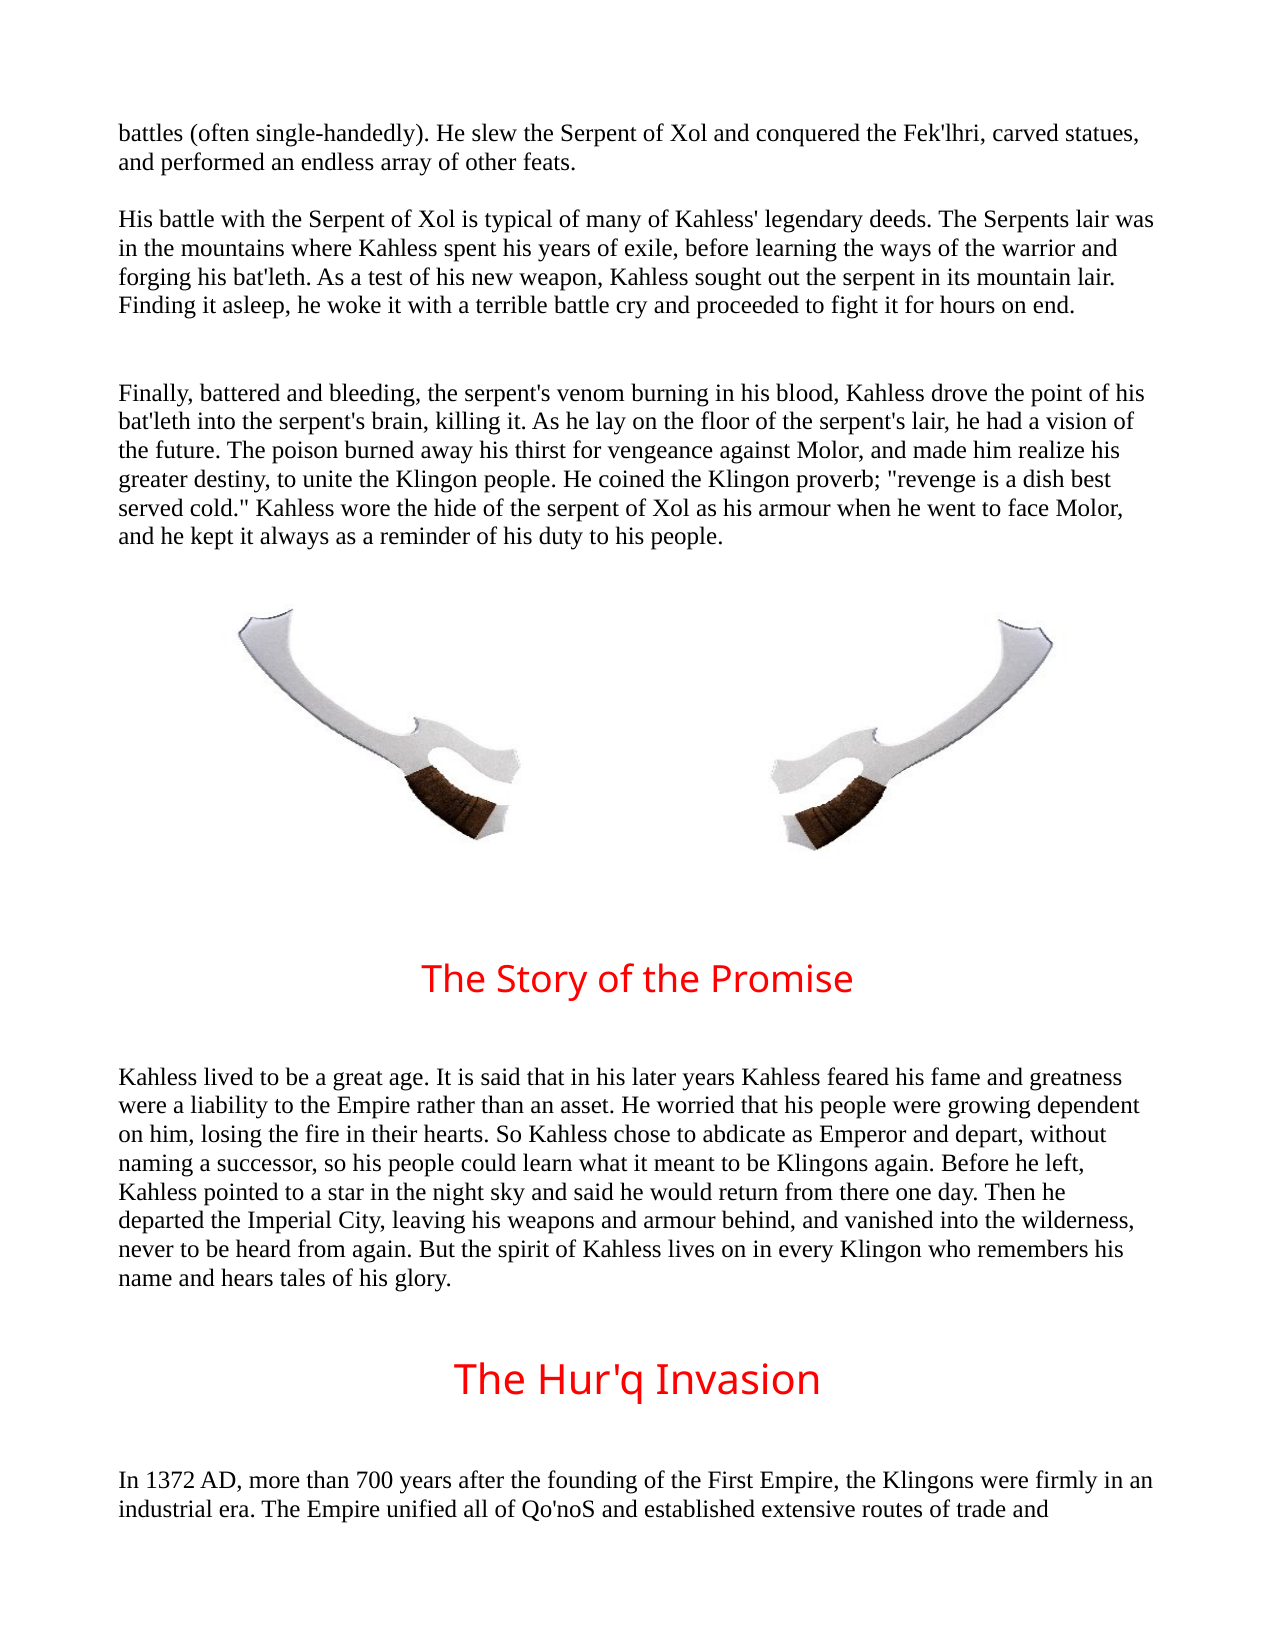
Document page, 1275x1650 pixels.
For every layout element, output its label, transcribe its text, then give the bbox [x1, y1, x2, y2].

text battles (often single-handedly). He slew the Serpent of Xol and conquered the Fek'lhri, carved statues, and performed an endless array of other feats. His battle with the Serpent of Xol is typical of many of Kahless' legendary deeds. The Serpents lair was in the mountains where Kahless spent his years of exile, before learning the ways of the warrior and forging his bat'leth. As a test of his new weapon, Kahless sought out the serpent in its mountain lair. Finding it asleep, he woke it with a terrible battle cry and proceeded to fight it for hours on end. [118, 118, 1157, 319]
text Kahless lived to be a great age. It is said that in his later years Kahless feared his fame and greatness were a liability to the Empire rather than an asset. He worried that his people were growing dependent on him, losing the fire in their hearts. So Kahless chose to abdicate as Emperor and depart, without naming a successor, so his people could learn what it meant to be Klingons again. Before he left, Kahless pointed to a star in the night sky and said he would return from there one day. Then he departed the Imperial City, leaving his weapons and armour behind, and vanished into the wilderness, never to be heard from again. But the spirit of Kahless lives on in every Klingon who remembers his name and hears tales of his glory. [118, 1062, 1157, 1292]
subtitle The Story of the Promise [118, 952, 1157, 1003]
subtitle The Hur'q Invasion [118, 1350, 1157, 1407]
picture [222, 579, 1072, 866]
text In 1372 AD, more than 700 years after the founding of the First Empire, the Klingons were firmly in an industrial era. The Empire unified all of Qo'noS and established extensive routes of trade and [118, 1465, 1157, 1523]
text Finally, battered and bleeding, the serpent's venom burning in his blood, Kahless drove the point of his bat'leth into the serpent's brain, killing it. As he lay on the floor of the serpent's lair, he had a vision of the future. The poison burned away his thirst for vengeance against Molor, and made him realize his greater destiny, to unite the Klingon people. He coined the Klingon proverb; "revenge is a dish best served cold." Kahless wore the hide of the serpent of Xol as his armour when he went to face Molor, and he kept it always as a reminder of his duty to his people. [118, 378, 1157, 550]
